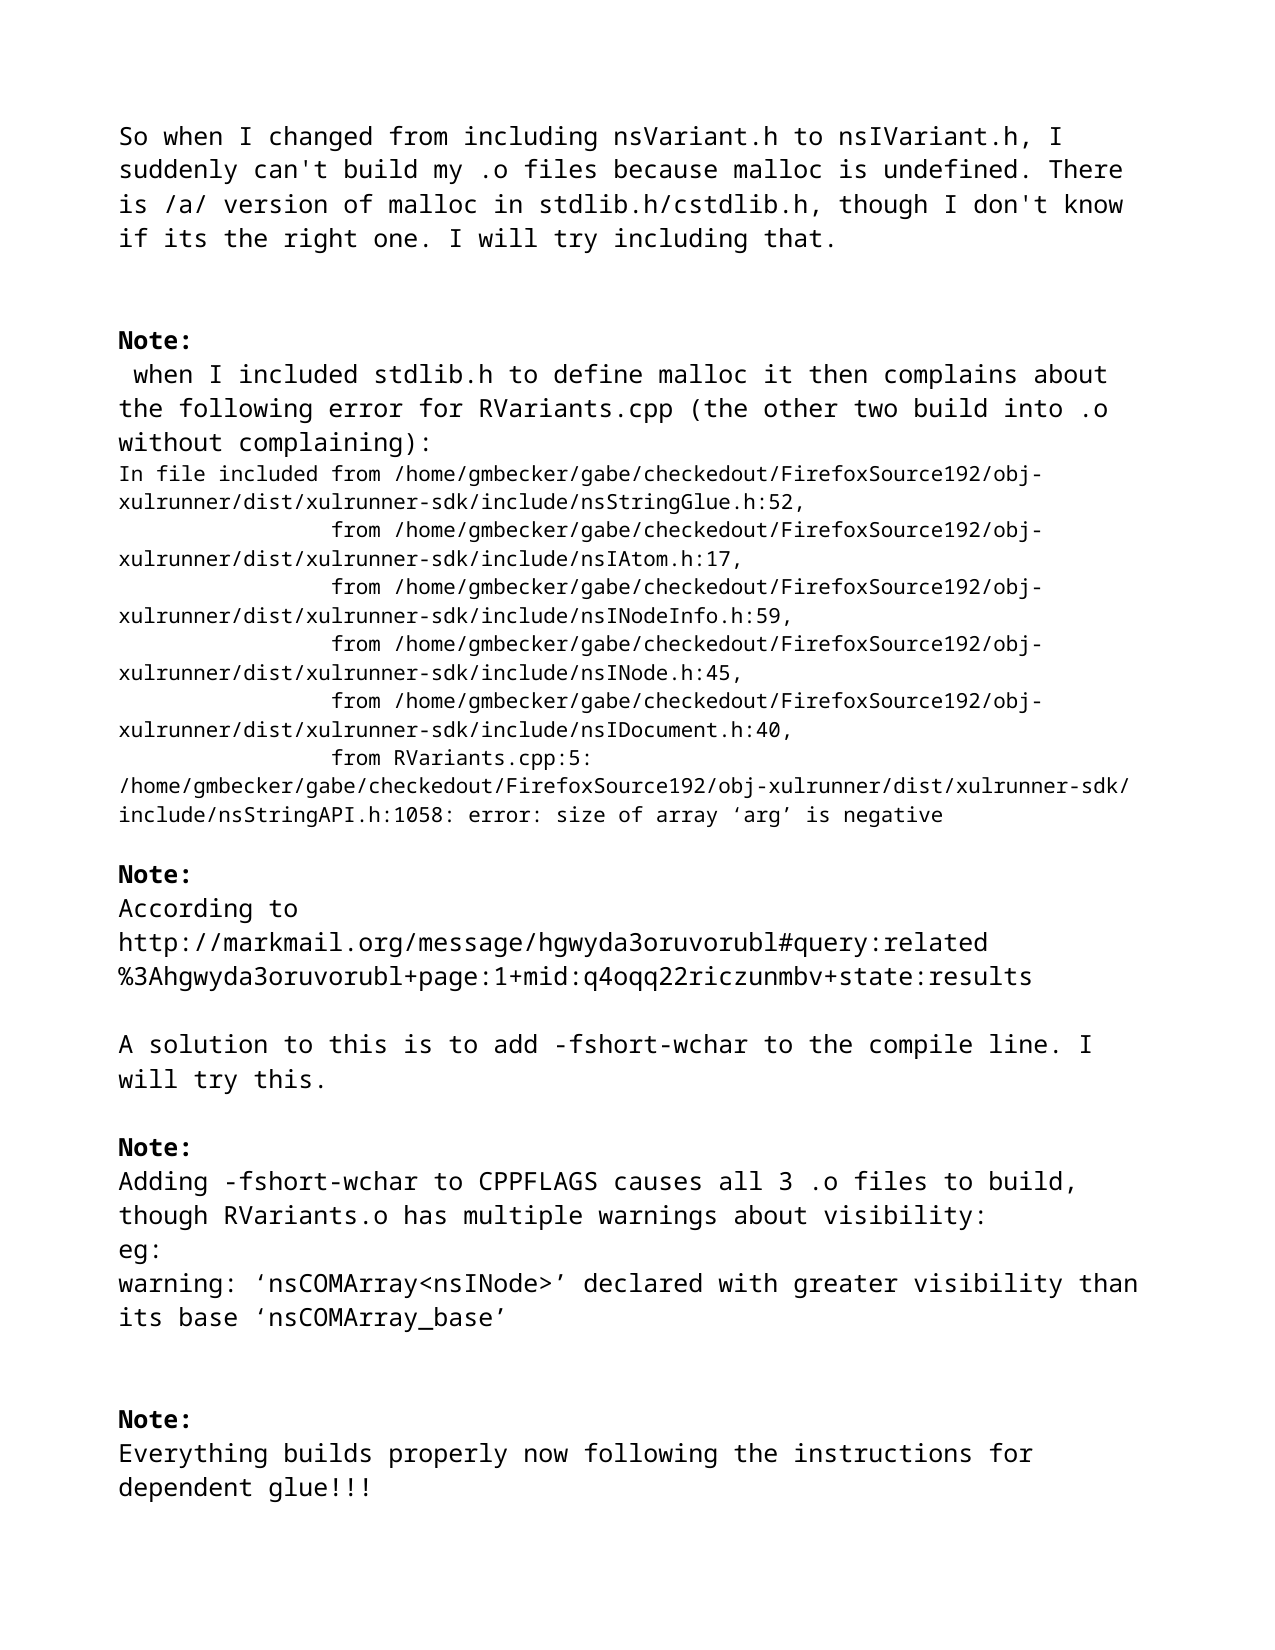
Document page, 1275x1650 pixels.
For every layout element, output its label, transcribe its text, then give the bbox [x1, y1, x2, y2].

text Note: [118, 857, 1157, 891]
text from /home/gmbecker/gabe/checkedout/FirefoxSource192/obj-xulrunner/dist/xulrunner-sdk/include/nsINodeInfo.h:59, [118, 572, 1157, 629]
text /home/gmbecker/gabe/checkedout/FirefoxSource192/obj-xulrunner/dist/xulrunner-sdk/include/nsStringAPI.h:1058: error: size of array ‘arg’ is negative [118, 772, 1157, 828]
text from /home/gmbecker/gabe/checkedout/FirefoxSource192/obj-xulrunner/dist/xulrunner-sdk/include/nsINode.h:45, [118, 629, 1157, 686]
text from RVariants.cpp:5: [118, 743, 1157, 772]
text Adding -fshort-wchar to CPPFLAGS causes all 3 .o files to build, though RVariants.o has multiple warnings about visibility: [118, 1163, 1157, 1232]
text eg: [118, 1232, 1157, 1266]
text from /home/gmbecker/gabe/checkedout/FirefoxSource192/obj-xulrunner/dist/xulrunner-sdk/include/nsIDocument.h:40, [118, 686, 1157, 743]
text warning: ‘nsCOMArray<nsINode>’ declared with greater visibility than its base ‘nsCOMArray_base’ [118, 1266, 1157, 1334]
text According to http://markmail.org/message/hgwyda3oruvorubl#query:related%3Ahgwyda3oruvorubl+page:1+mid:q4oqq22riczunmbv+state:results [118, 891, 1157, 993]
text when I included stdlib.h to define malloc it then complains about the following error for RVariants.cpp (the other two build into .o without complaining): [118, 357, 1157, 459]
text Note: [118, 1402, 1157, 1436]
text from /home/gmbecker/gabe/checkedout/FirefoxSource192/obj-xulrunner/dist/xulrunner-sdk/include/nsIAtom.h:17, [118, 516, 1157, 572]
text Note: [118, 1129, 1157, 1163]
text A solution to this is to add -fshort-wchar to the compile line. I will try this. [118, 1027, 1157, 1095]
text So when I changed from including nsVariant.h to nsIVariant.h, I suddenly can't build my .o files because malloc is undefined. There is /a/ version of malloc in stdlib.h/cstdlib.h, though I don't know if its the right one. I will try including that. [118, 118, 1157, 254]
text In file included from /home/gmbecker/gabe/checkedout/FirefoxSource192/obj-xulrunner/dist/xulrunner-sdk/include/nsStringGlue.h:52, [118, 459, 1157, 516]
text Note: [118, 322, 1157, 357]
text Everything builds properly now following the instructions for dependent glue!!! [118, 1436, 1157, 1504]
